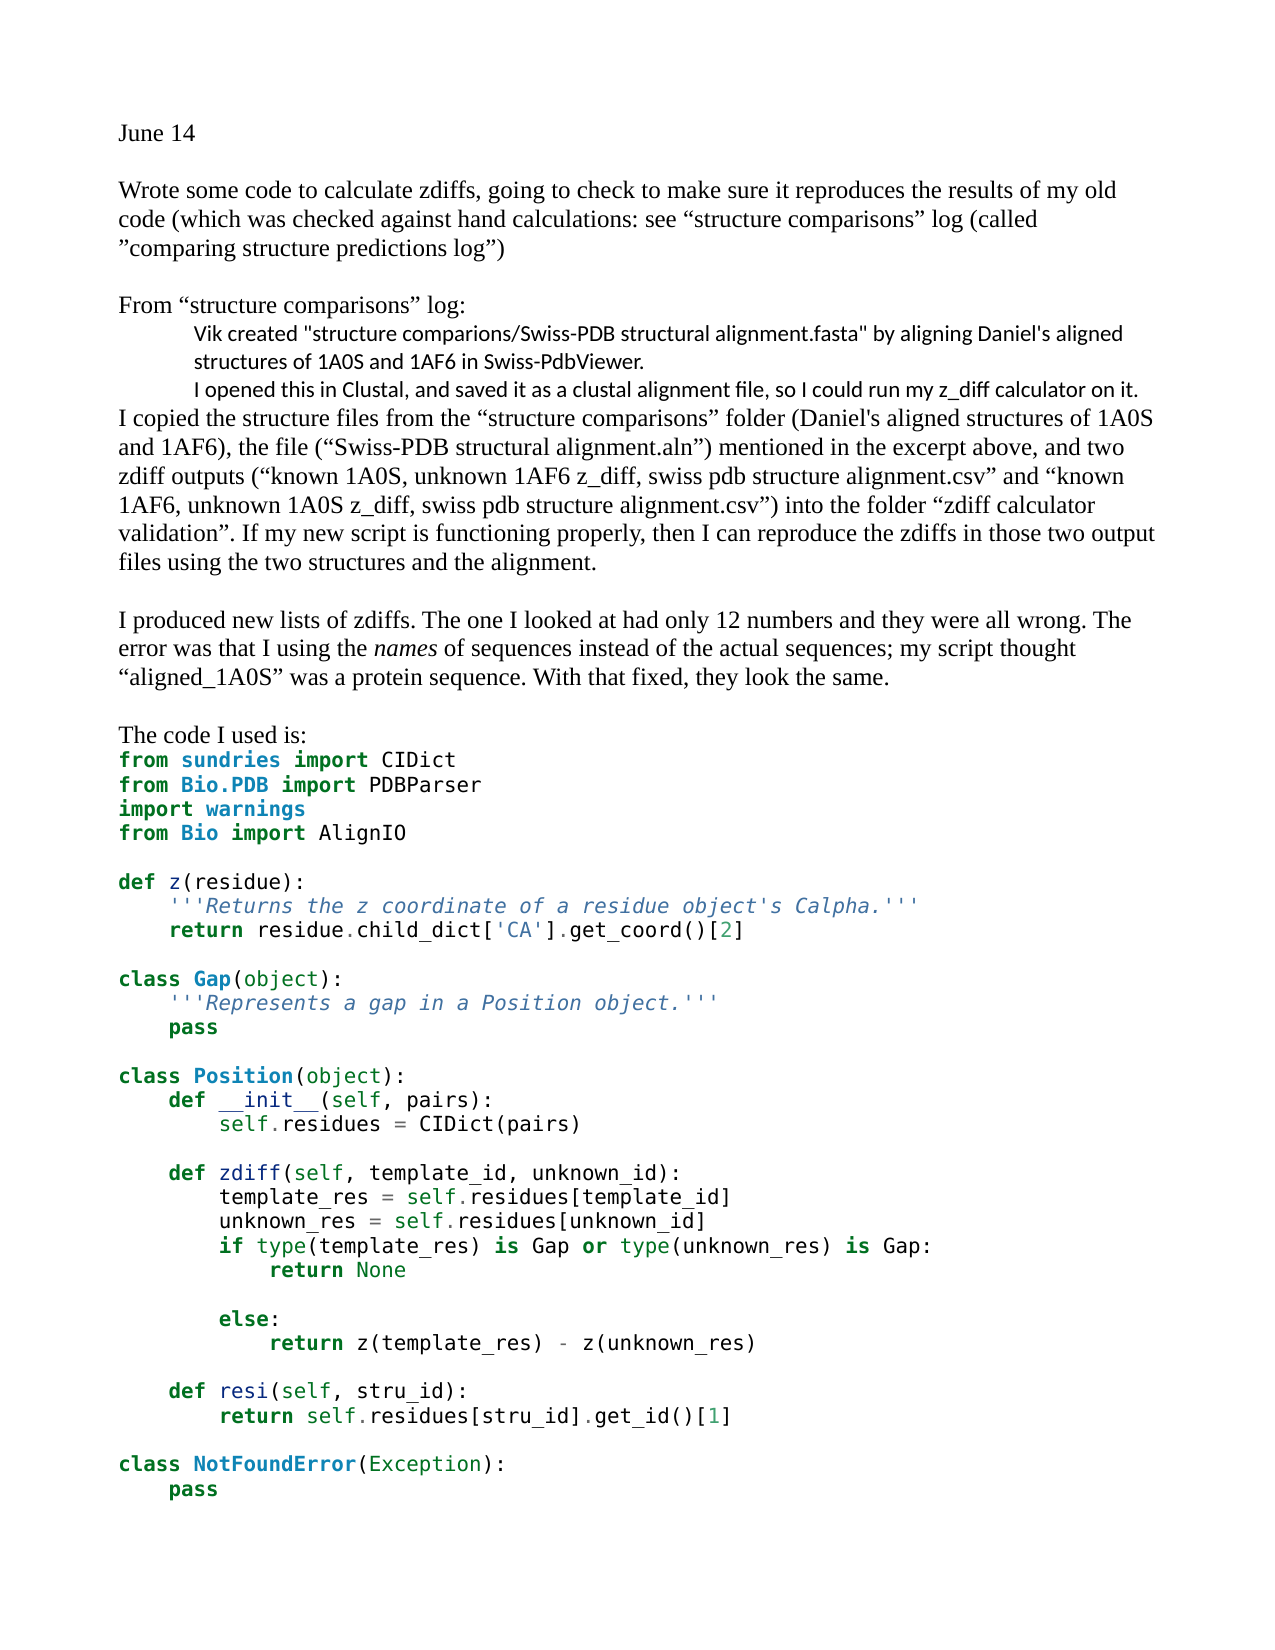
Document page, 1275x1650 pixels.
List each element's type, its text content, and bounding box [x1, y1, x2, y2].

text June 14 [118, 118, 1157, 147]
text The code I used is: [118, 691, 1157, 748]
text return self.residues[stru_id].get_id()[1] [118, 1404, 1157, 1428]
text I copied the structure files from the “structure comparisons” folder (Daniel's aligned structures of 1A0S and 1AF6), the file (“Swiss-PDB structural alignment.aln”) mentioned in the excerpt above, and two zdiff outputs (“known 1A0S, unknown 1AF6 z_diff, swiss pdb structure alignment.csv” and “known 1AF6, unknown 1A0S z_diff, swiss pdb structure alignment.csv”) into the folder “zdiff calculator validation”. If my new script is functioning properly, then I can reproduce the zdiffs in those two output files using the two structures and the alignment. [118, 403, 1157, 576]
text def zdiff(self, template_id, unknown_id): [118, 1161, 1157, 1185]
text unknown_res = self.residues[unknown_id] [118, 1209, 1157, 1234]
text def __init__(self, pairs): [118, 1088, 1157, 1112]
text class Position(object): [118, 1064, 1157, 1088]
text template_res = self.residues[template_id] [118, 1185, 1157, 1209]
text def z(residue): [118, 870, 1157, 894]
text Vik created "structure comparions/Swiss-PDB structural alignment.fasta" by aligning Daniel's aligned structures of 1A0S and 1AF6 in Swiss-PdbViewer. [194, 319, 1157, 375]
text I produced new lists of zdiffs. The one I looked at had only 12 numbers and they were all wrong. The error was that I using the names of sequences instead of the actual sequences; my script thought “aligned_1A0S” was a protein sequence. With that fixed, they look the same. [118, 605, 1157, 691]
text I opened this in Clustal, and saved it as a clustal alignment file, so I could run my z_diff calculator on it. [194, 375, 1157, 403]
text return None [118, 1258, 1157, 1282]
text class Gap(object): [118, 967, 1157, 991]
text from Bio import AlignIO [118, 821, 1157, 846]
text pass [118, 1015, 1157, 1040]
text pass [118, 1477, 1157, 1501]
text if type(template_res) is Gap or type(unknown_res) is Gap: [118, 1234, 1157, 1258]
text class NotFoundError(Exception): [118, 1452, 1157, 1477]
text from sundries import CIDict [118, 748, 1157, 773]
text from Bio.PDB import PDBParser [118, 773, 1157, 797]
text else: [118, 1307, 1157, 1331]
text return residue.child_dict['CA'].get_coord()[2] [118, 918, 1157, 943]
text '''Represents a gap in a Position object.''' [118, 991, 1157, 1015]
text Wrote some code to calculate zdiffs, going to check to make sure it reproduces the results of my old code (which was checked against hand calculations: see “structure comparisons” log (called ”comparing structure predictions log”) [118, 176, 1157, 262]
text '''Returns the z coordinate of a residue object's Calpha.''' [118, 894, 1157, 918]
text return z(template_res) - z(unknown_res) [118, 1331, 1157, 1355]
text self.residues = CIDict(pairs) [118, 1112, 1157, 1137]
text def resi(self, stru_id): [118, 1379, 1157, 1404]
text From “structure comparisons” log: [118, 291, 1157, 319]
text import warnings [118, 797, 1157, 821]
